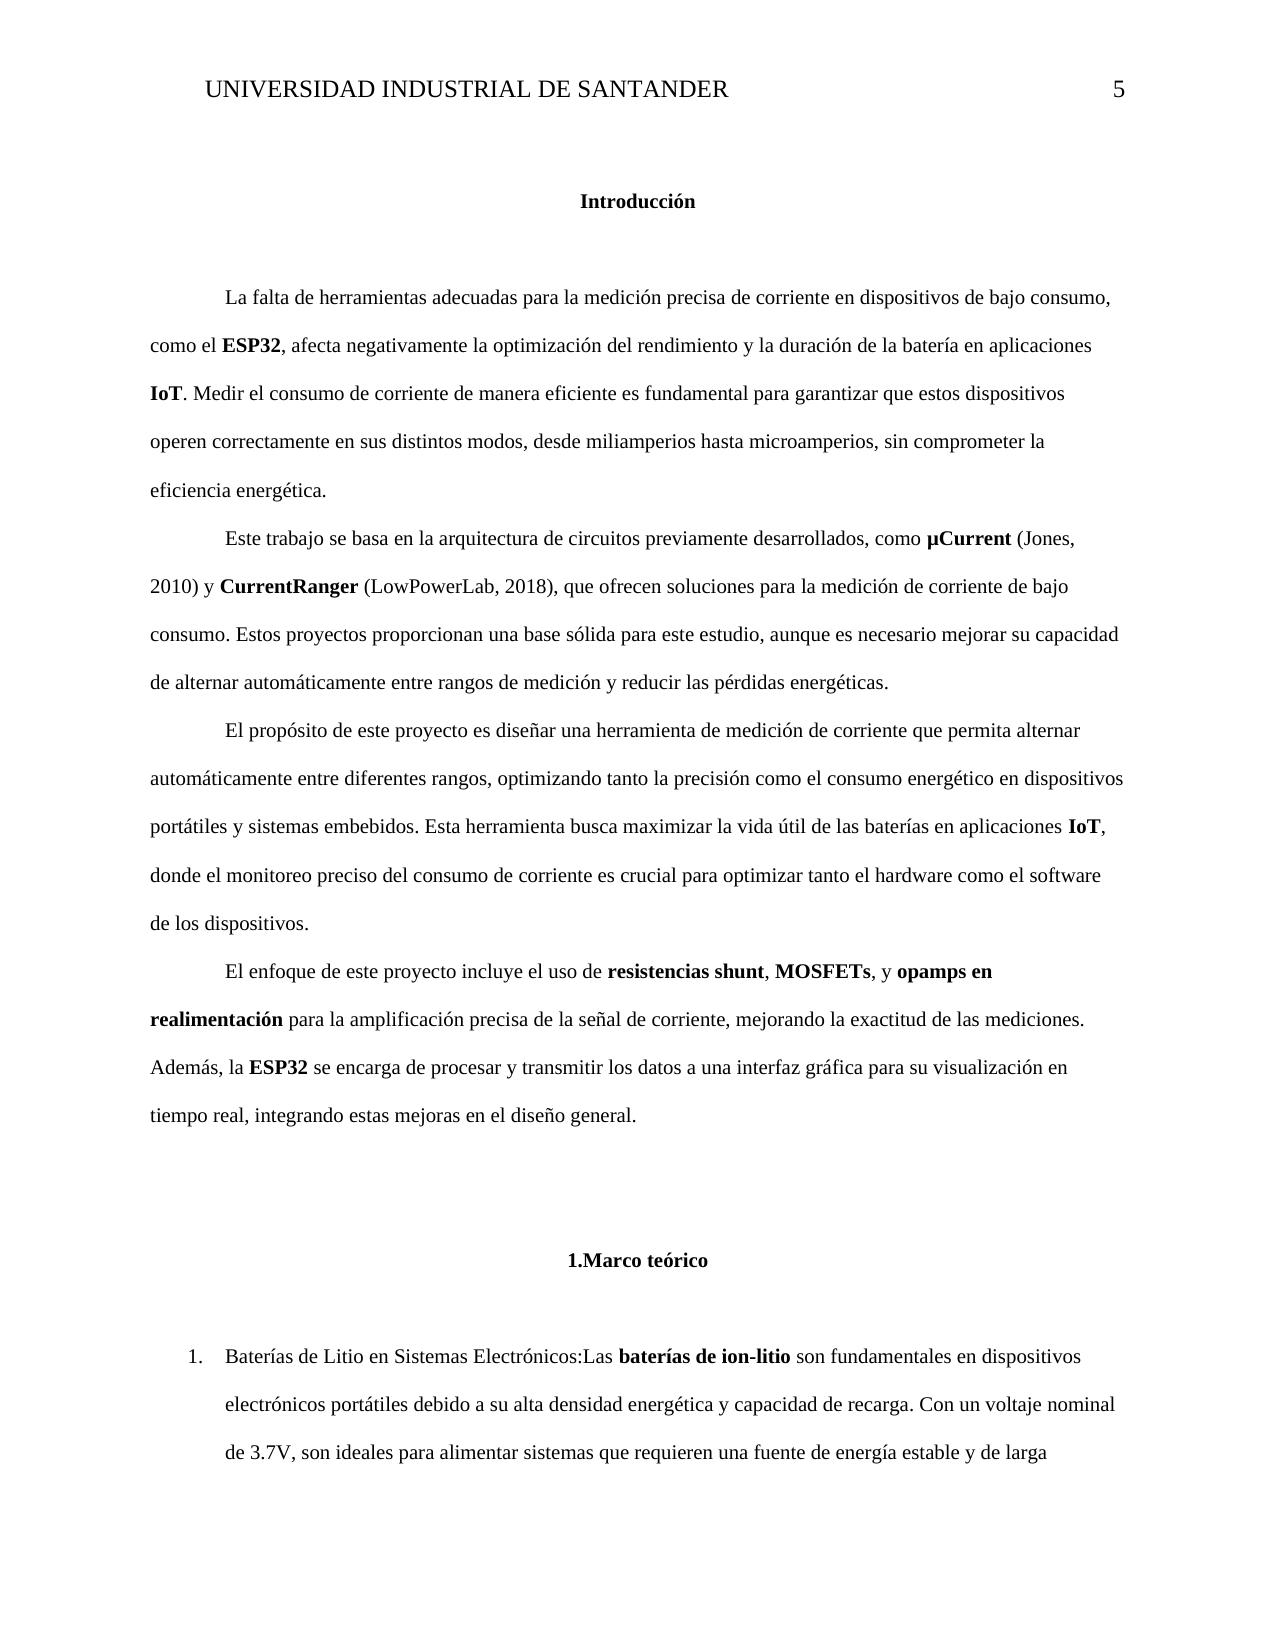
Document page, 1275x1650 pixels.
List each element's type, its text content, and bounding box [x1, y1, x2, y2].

text El propósito de este proyecto es diseñar una herramienta de medición de corriente que permita alternar automáticamente entre diferentes rangos, optimizando tanto la precisión como el consumo energético en dispositivos portátiles y sistemas embebidos. Esta herramienta busca maximizar la vida útil de las baterías en aplicaciones IoT, donde el monitoreo preciso del consumo de corriente es crucial para optimizar tanto el hardware como el software de los dispositivos. [150, 718, 1125, 935]
list Baterías de Litio en Sistemas Electrónicos:Las baterías de ion-litio son fundamentales en dispositivos electrónicos portátiles debido a su alta densidad energética y capacidad de recarga. Con un voltaje nominal de 3.7V, son ideales para alimentar sistemas que requieren una fuente de energía estable y de larga [187, 1344, 1125, 1464]
text La falta de herramientas adecuadas para la medición precisa de corriente en dispositivos de bajo consumo, como el ESP32, afecta negativamente la optimización del rendimiento y la duración de la batería en aplicaciones IoT. Medir el consumo de corriente de manera eficiente es fundamental para garantizar que estos dispositivos operen correctamente en sus distintos modos, desde miliamperios hasta microamperios, sin comprometer la eficiencia energética. [150, 285, 1125, 502]
text Este trabajo se basa en la arquitectura de circuitos previamente desarrollados, como μCurrent (Jones, 2010) y CurrentRanger (LowPowerLab, 2018), que ofrecen soluciones para la medición de corriente de bajo consumo. Estos proyectos proporcionan una base sólida para este estudio, aunque es necesario mejorar su capacidad de alternar automáticamente entre rangos de medición y reducir las pérdidas energéticas. [150, 526, 1125, 694]
text El enfoque de este proyecto incluye el uso de resistencias shunt, MOSFETs, y opamps en realimentación para la amplificación precisa de la señal de corriente, mejorando la exactitud de las mediciones. Además, la ESP32 se encarga de procesar y transmitir los datos a una interfaz gráfica para su visualización en tiempo real, integrando estas mejoras en el diseño general. [150, 959, 1125, 1127]
subtitle Introducción [150, 189, 1125, 213]
subtitle 1.Marco teórico [150, 1247, 1125, 1272]
